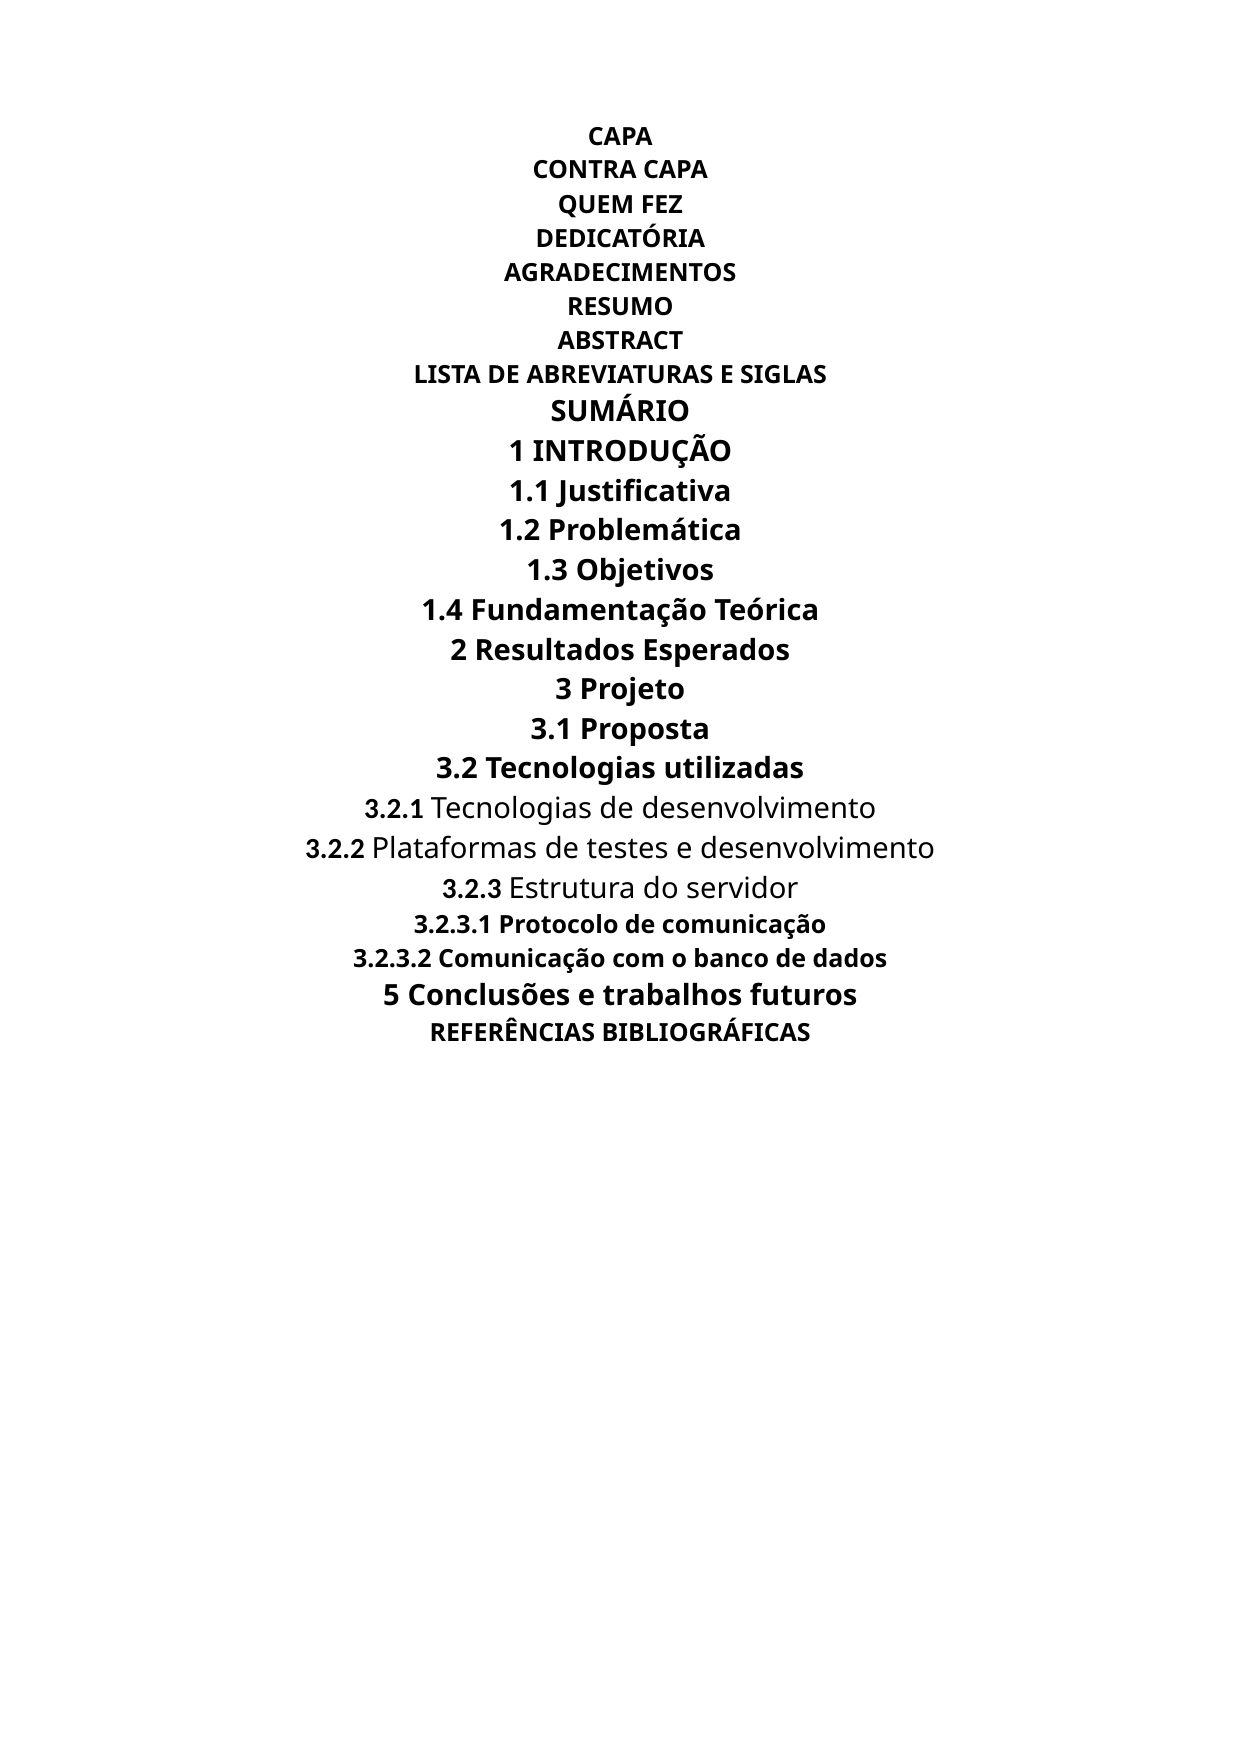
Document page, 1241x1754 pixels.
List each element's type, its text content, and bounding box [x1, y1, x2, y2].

text REFERÊNCIAS BIBLIOGRÁFICAS [118, 1014, 1122, 1048]
text 3.2.3.1 Protocolo de comunicação [118, 907, 1122, 941]
text 1.4 Fundamentação Teórica [118, 589, 1122, 629]
text DEDICATÓRIA [118, 220, 1122, 254]
text 3.2 Tecnologias utilizadas [118, 748, 1122, 787]
text 3.2.3.2 Comunicação com o banco de dados [118, 941, 1122, 975]
text QUEM FEZ [118, 186, 1122, 220]
text 3.2.2 Plataformas de testes e desenvolvimento [118, 827, 1122, 867]
text 1.2 Problemática [118, 510, 1122, 549]
text 1.3 Objetivos [118, 549, 1122, 589]
text 1 INTRODUÇÃO [118, 430, 1122, 470]
text 3.1 Proposta [118, 708, 1122, 748]
text ABSTRACT [118, 322, 1122, 357]
text CONTRA CAPA [118, 152, 1122, 186]
text AGRADECIMENTOS [118, 254, 1122, 288]
text 3.2.3 Estrutura do servidor [118, 867, 1122, 907]
text SUMÁRIO [118, 391, 1122, 430]
text CAPA [118, 118, 1122, 152]
text RESUMO [118, 288, 1122, 322]
text 5 Conclusões e trabalhos futuros [118, 975, 1122, 1014]
text 1.1 Justificativa [118, 470, 1122, 510]
text LISTA DE ABREVIATURAS E SIGLAS [118, 357, 1122, 391]
text 2 Resultados Esperados [118, 629, 1122, 668]
text 3.2.1 Tecnologias de desenvolvimento [118, 787, 1122, 827]
text 3 Projeto [118, 668, 1122, 708]
